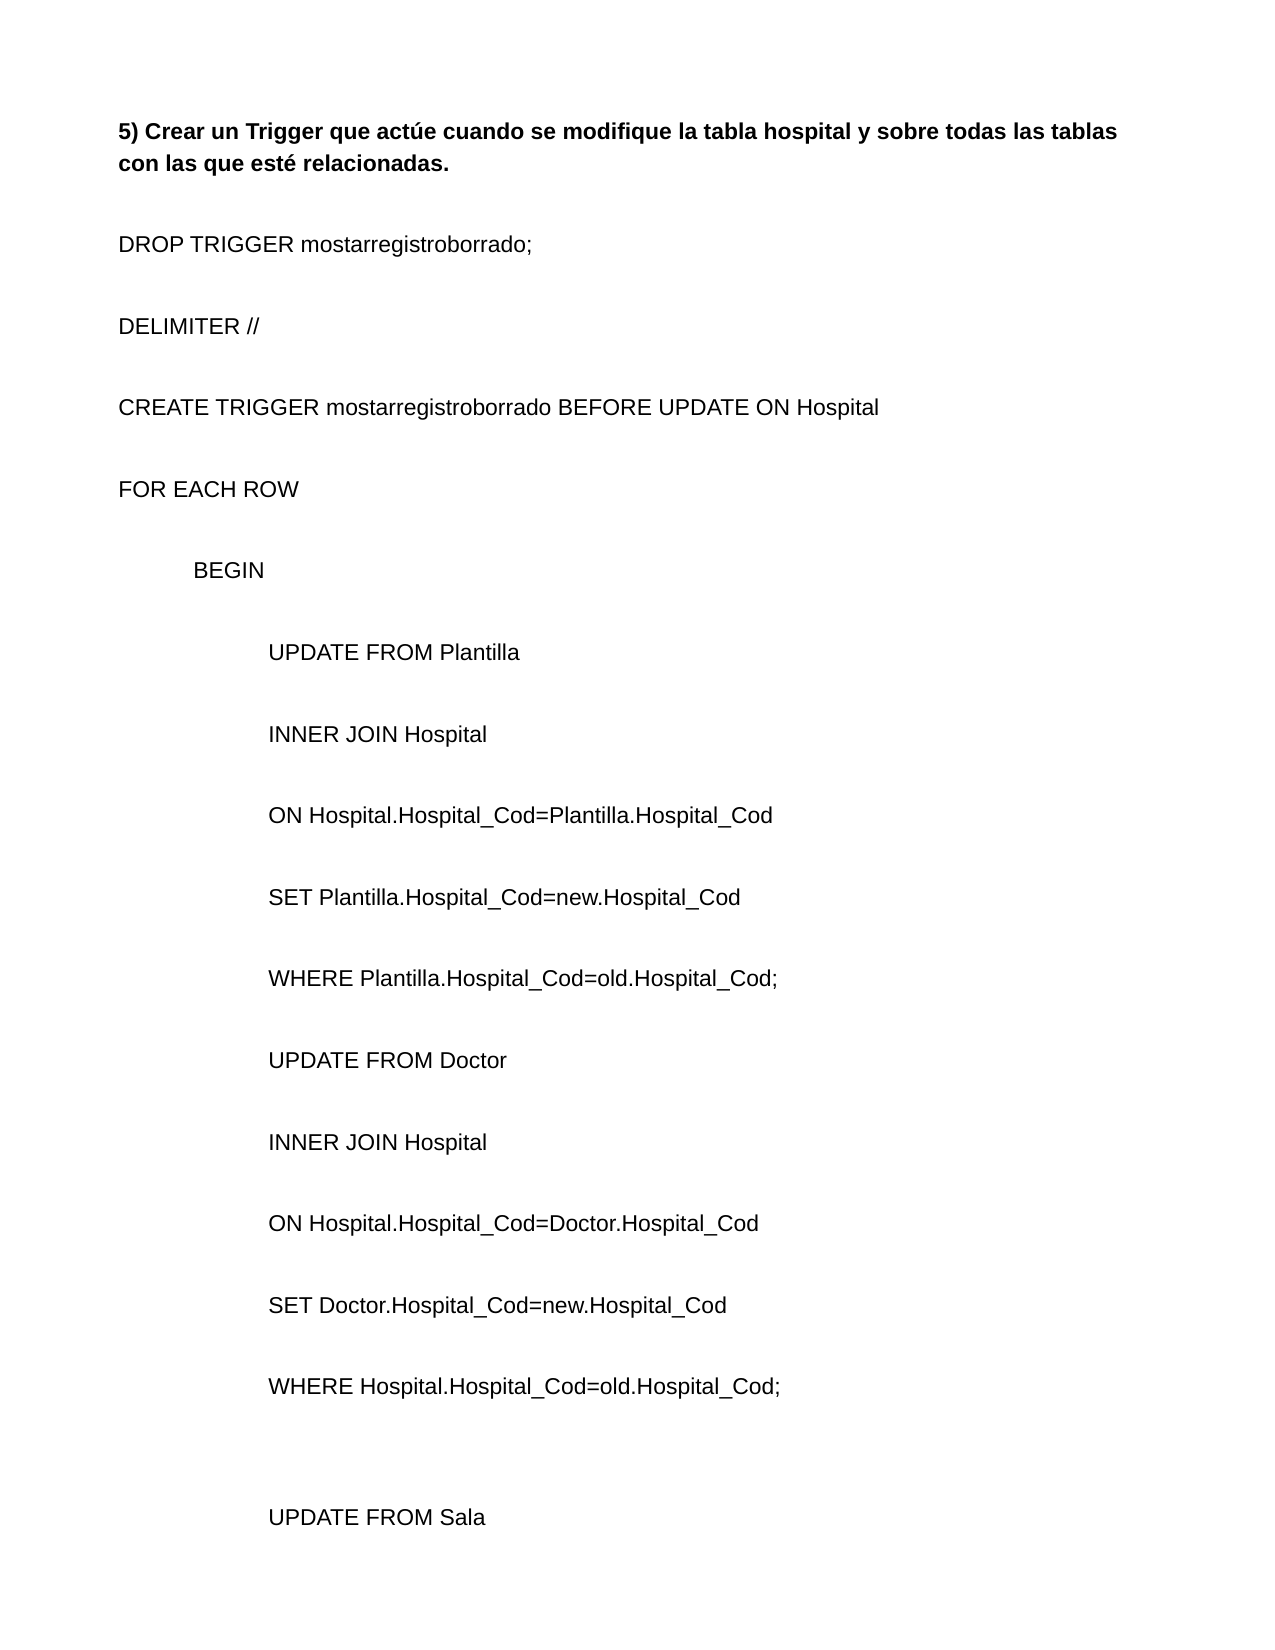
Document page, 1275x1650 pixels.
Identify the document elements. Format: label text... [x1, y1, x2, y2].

text SET Doctor.Hospital_Cod=new.Hospital_Cod [193, 1292, 1157, 1318]
text SET Plantilla.Hospital_Cod=new.Hospital_Cod [193, 884, 1157, 910]
text WHERE Plantilla.Hospital_Cod=old.Hospital_Cod; [193, 965, 1157, 992]
text BEGIN [118, 557, 1157, 584]
text UPDATE FROM Doctor [193, 1047, 1157, 1073]
text FOR EACH ROW [118, 476, 1157, 502]
text INNER JOIN Hospital [193, 1128, 1157, 1155]
text WHERE Hospital.Hospital_Cod=old.Hospital_Cod; [193, 1373, 1157, 1399]
text DELIMITER // [118, 313, 1157, 339]
text INNER JOIN Hospital [193, 721, 1157, 747]
text ON Hospital.Hospital_Cod=Doctor.Hospital_Cod [193, 1210, 1157, 1236]
text 5) Crear un Trigger que actúe cuando se modifique la tabla hospital y sobre todas las tablas con las que esté relacionadas. [118, 118, 1157, 176]
text UPDATE FROM Plantilla [193, 639, 1157, 665]
text DROP TRIGGER mostarregistroborrado; [118, 231, 1157, 258]
text UPDATE FROM Sala [193, 1504, 1157, 1530]
text CREATE TRIGGER mostarregistroborrado BEFORE UPDATE ON Hospital [118, 394, 1157, 421]
text ON Hospital.Hospital_Cod=Plantilla.Hospital_Cod [193, 802, 1157, 828]
